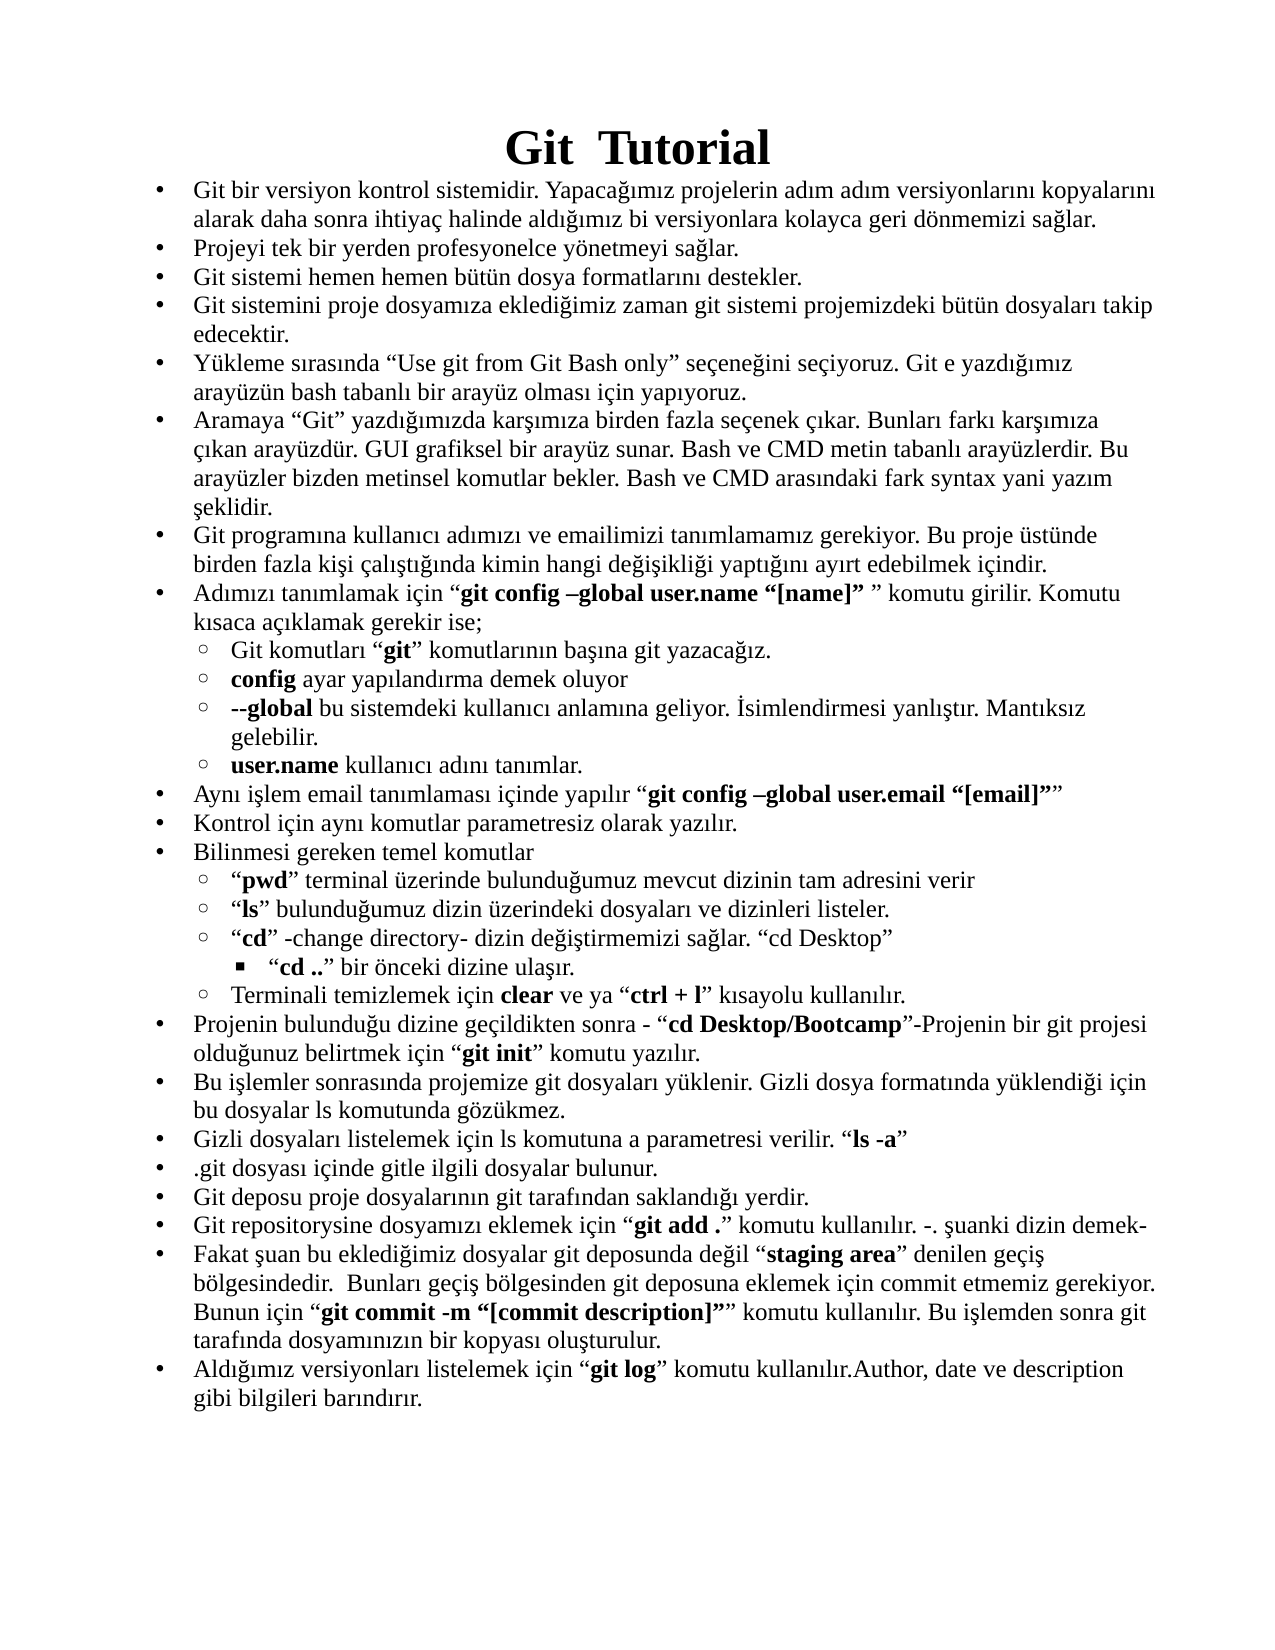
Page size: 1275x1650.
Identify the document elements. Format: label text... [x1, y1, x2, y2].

list Fakat şuan bu eklediğimiz dosyalar git deposunda değil “staging area” denilen geçiş bölgesindedir. Bunları geçiş bölgesinden git deposuna eklemek için commit etmemiz gerekiyor. Bunun için “git commit -m “[commit description]”” komutu kullanılır. Bu işlemden sonra git tarafında dosyamınızın bir kopyası oluşturulur. [156, 1239, 1157, 1354]
list “cd” -change directory- dizin değiştirmemizi sağlar. “cd Desktop” [193, 923, 1157, 952]
list Yükleme sırasında “Use git from Git Bash only” seçeneğini seçiyoruz. Git e yazdığımız arayüzün bash tabanlı bir arayüz olması için yapıyoruz. [156, 348, 1157, 406]
list --global bu sistemdeki kullanıcı anlamına geliyor. İsimlendirmesi yanlıştır. Mantıksız gelebilir. [193, 693, 1157, 751]
list Bu işlemler sonrasında projemize git dosyaları yüklenir. Gizli dosya formatında yüklendiği için bu dosyalar ls komutunda gözükmez. [156, 1067, 1157, 1124]
list Adımızı tanımlamak için “git config –global user.name “[name]” ” komutu girilir. Komutu kısaca açıklamak gerekir ise; [156, 578, 1157, 636]
list “cd ..” bir önceki dizine ulaşır. [231, 952, 1157, 981]
list Aldığımız versiyonları listelemek için “git log” komutu kullanılır.Author, date ve description gibi bilgileri barındırır. [156, 1354, 1157, 1412]
list Aramaya “Git” yazdığımızda karşımıza birden fazla seçenek çıkar. Bunları farkı karşımıza çıkan arayüzdür. GUI grafiksel bir arayüz sunar. Bash ve CMD metin tabanlı arayüzlerdir. Bu arayüzler bizden metinsel komutlar bekler. Bash ve CMD arasındaki fark syntax yani yazım şeklidir. [156, 406, 1157, 521]
list Gizli dosyaları listelemek için ls komutuna a parametresi verilir. “ls -a” [156, 1124, 1157, 1153]
list Kontrol için aynı komutlar parametresiz olarak yazılır. [156, 808, 1157, 837]
list Terminali temizlemek için clear ve ya “ctrl + l” kısayolu kullanılır. [193, 981, 1157, 1009]
list Bilinmesi gereken temel komutlar [156, 837, 1157, 866]
list “ls” bulunduğumuz dizin üzerindeki dosyaları ve dizinleri listeler. [193, 894, 1157, 923]
list Git deposu proje dosyalarının git tarafından saklandığı yerdir. [156, 1182, 1157, 1211]
list Git bir versiyon kontrol sistemidir. Yapacağımız projelerin adım adım versiyonlarını kopyalarını alarak daha sonra ihtiyaç halinde aldığımız bi versiyonlara kolayca geri dönmemizi sağlar. [156, 176, 1157, 233]
list Git sistemi hemen hemen bütün dosya formatlarını destekler. [156, 262, 1157, 291]
list Git repositorysine dosyamızı eklemek için “git add .” komutu kullanılır. -. şuanki dizin demek- [156, 1211, 1157, 1239]
list Aynı işlem email tanımlaması içinde yapılır “git config –global user.email “[email]”” [156, 779, 1157, 808]
list config ayar yapılandırma demek oluyor [193, 664, 1157, 693]
list Projeyi tek bir yerden profesyonelce yönetmeyi sağlar. [156, 233, 1157, 262]
text Git Tutorial [118, 118, 1157, 176]
list .git dosyası içinde gitle ilgili dosyalar bulunur. [156, 1153, 1157, 1182]
list Projenin bulunduğu dizine geçildikten sonra - “cd Desktop/Bootcamp”-Projenin bir git projesi olduğunuz belirtmek için “git init” komutu yazılır. [156, 1009, 1157, 1067]
list Git programına kullanıcı adımızı ve emailimizi tanımlamamız gerekiyor. Bu proje üstünde birden fazla kişi çalıştığında kimin hangi değişikliği yaptığını ayırt edebilmek içindir. [156, 521, 1157, 578]
list Git sistemini proje dosyamıza eklediğimiz zaman git sistemi projemizdeki bütün dosyaları takip edecektir. [156, 291, 1157, 348]
list “pwd” terminal üzerinde bulunduğumuz mevcut dizinin tam adresini verir [193, 866, 1157, 894]
list user.name kullanıcı adını tanımlar. [193, 751, 1157, 779]
list Git komutları “git” komutlarının başına git yazacağız. [193, 636, 1157, 664]
